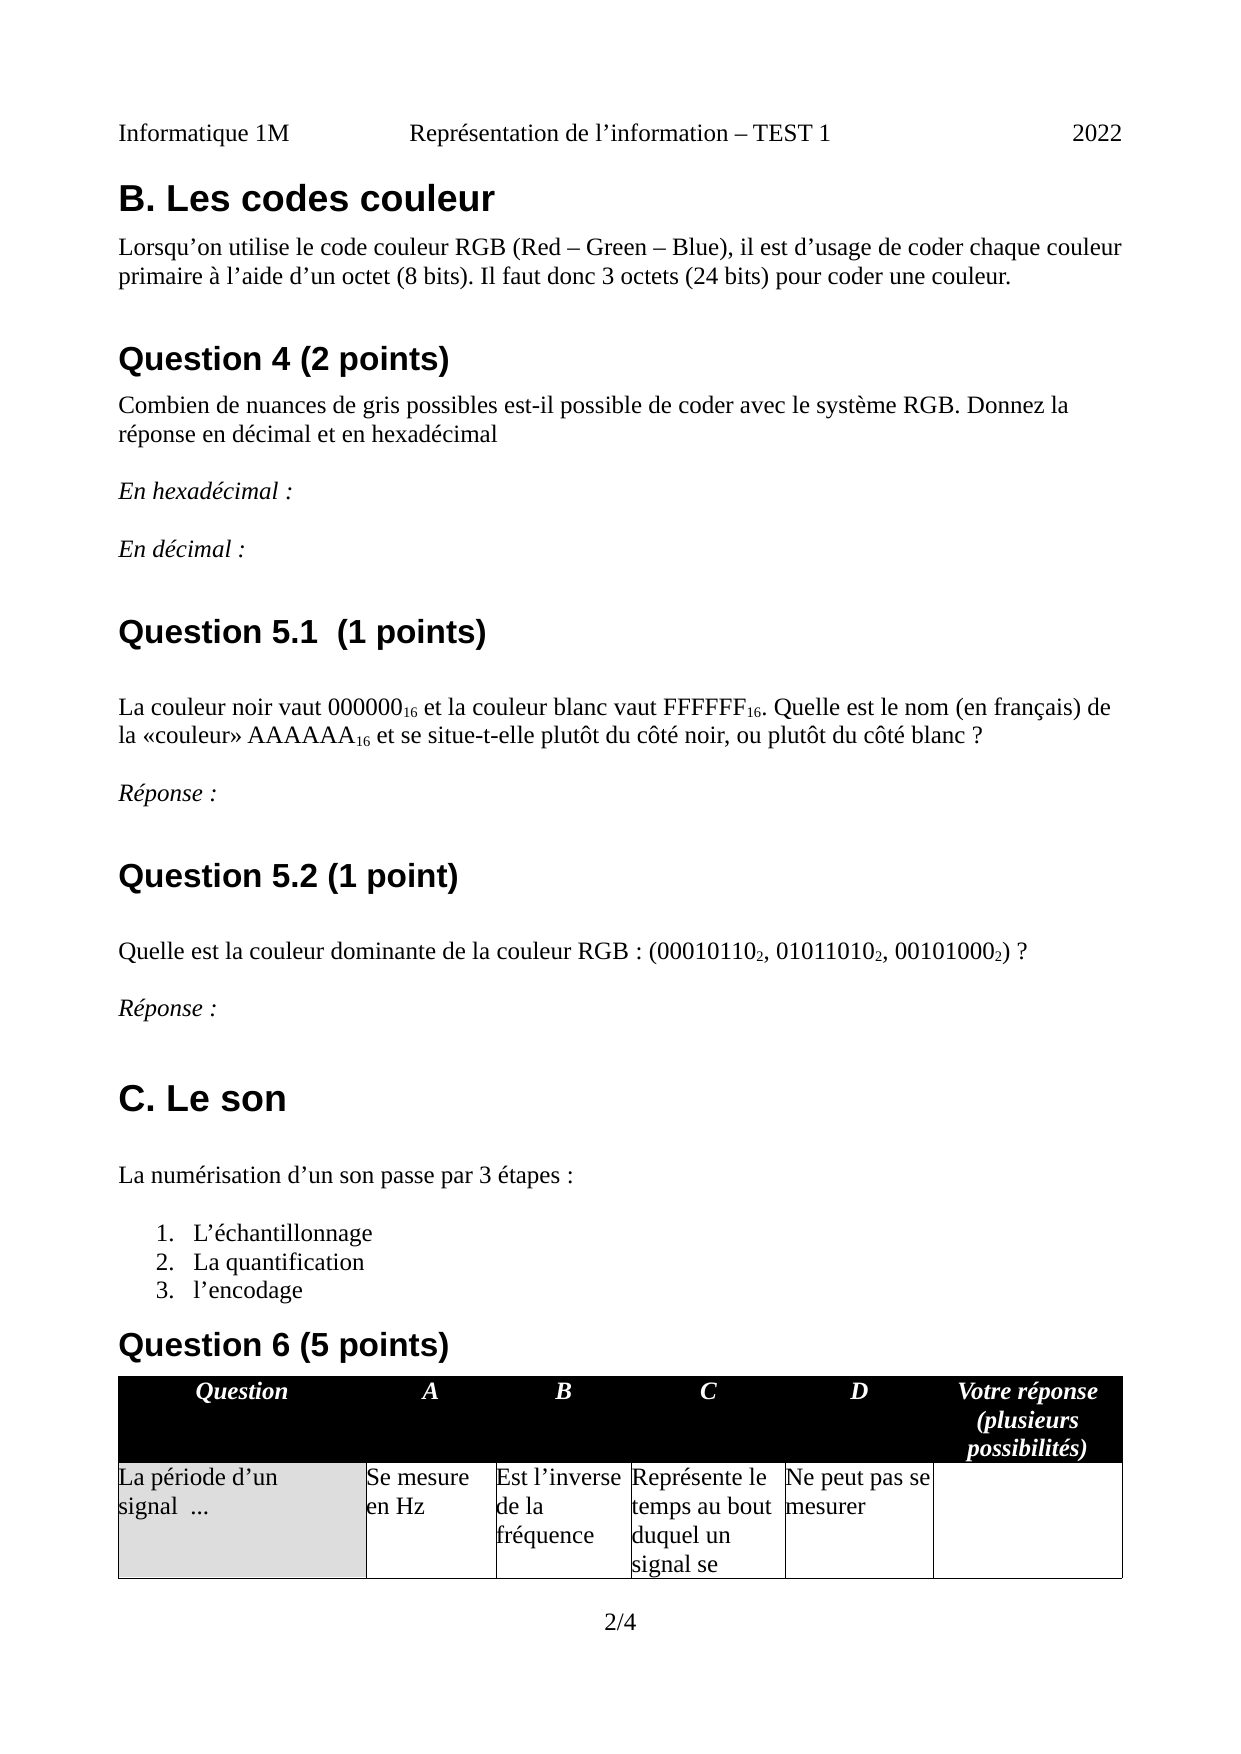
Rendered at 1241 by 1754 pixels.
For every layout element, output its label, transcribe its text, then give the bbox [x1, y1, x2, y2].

subtitle B. Les codes couleur [118, 176, 1122, 219]
table_cell [934, 1463, 1122, 1577]
list l’encodage [156, 1275, 1122, 1304]
list La quantification [156, 1247, 1122, 1275]
text La couleur noir vaut 00000016 et la couleur blanc vaut FFFFFF16. Quelle est le nom (en français) de la «couleur» AAAAAA16 et se situe-t-elle plutôt du côté noir, ou plutôt du côté blanc ? [118, 692, 1122, 749]
text Lorsqu’on utilise le code couleur RGB (Red – Green – Blue), il est d’usage de coder chaque couleur primaire à l’aide d’un octet (8 bits). Il faut donc 3 octets (24 bits) pour coder une couleur. [118, 232, 1122, 289]
text La numérisation d’un son passe par 3 étapes : [118, 1160, 1122, 1189]
table_header C [632, 1377, 785, 1462]
table_cell Est l’inverse de la fréquence [497, 1463, 631, 1577]
subtitle Question 5.2 (1 point) [118, 856, 1122, 895]
table_header D [786, 1377, 933, 1462]
text Réponse : [118, 993, 1122, 1022]
text En décimal : [118, 534, 1122, 562]
subtitle Question 5.1 (1 points) [118, 612, 1122, 651]
table_cell Représente le temps au bout duquel un signal se [632, 1463, 785, 1577]
table_header Question [119, 1377, 366, 1462]
text En hexadécimal : [118, 476, 1122, 505]
table_header A [367, 1377, 496, 1462]
list L’échantillonnage [156, 1218, 1122, 1247]
text Combien de nuances de gris possibles est-il possible de coder avec le système RGB. Donnez la réponse en décimal et en hexadécimal [118, 390, 1122, 447]
table_cell La période d’un signal ... [119, 1463, 366, 1577]
subtitle Question 6 (5 points) [118, 1325, 1122, 1363]
table_header Votre réponse (plusieurs possibilités) [934, 1377, 1122, 1462]
subtitle C. Le son [118, 1076, 1122, 1119]
table_cell Ne peut pas se mesurer [786, 1463, 933, 1577]
table_header B [497, 1377, 631, 1462]
text Réponse : [118, 778, 1122, 807]
text Quelle est la couleur dominante de la couleur RGB : (000101102, 010110102, 001010002) ? [118, 936, 1122, 965]
subtitle Question 4 (2 points) [118, 339, 1122, 377]
table_cell Se mesure en Hz [367, 1463, 496, 1577]
